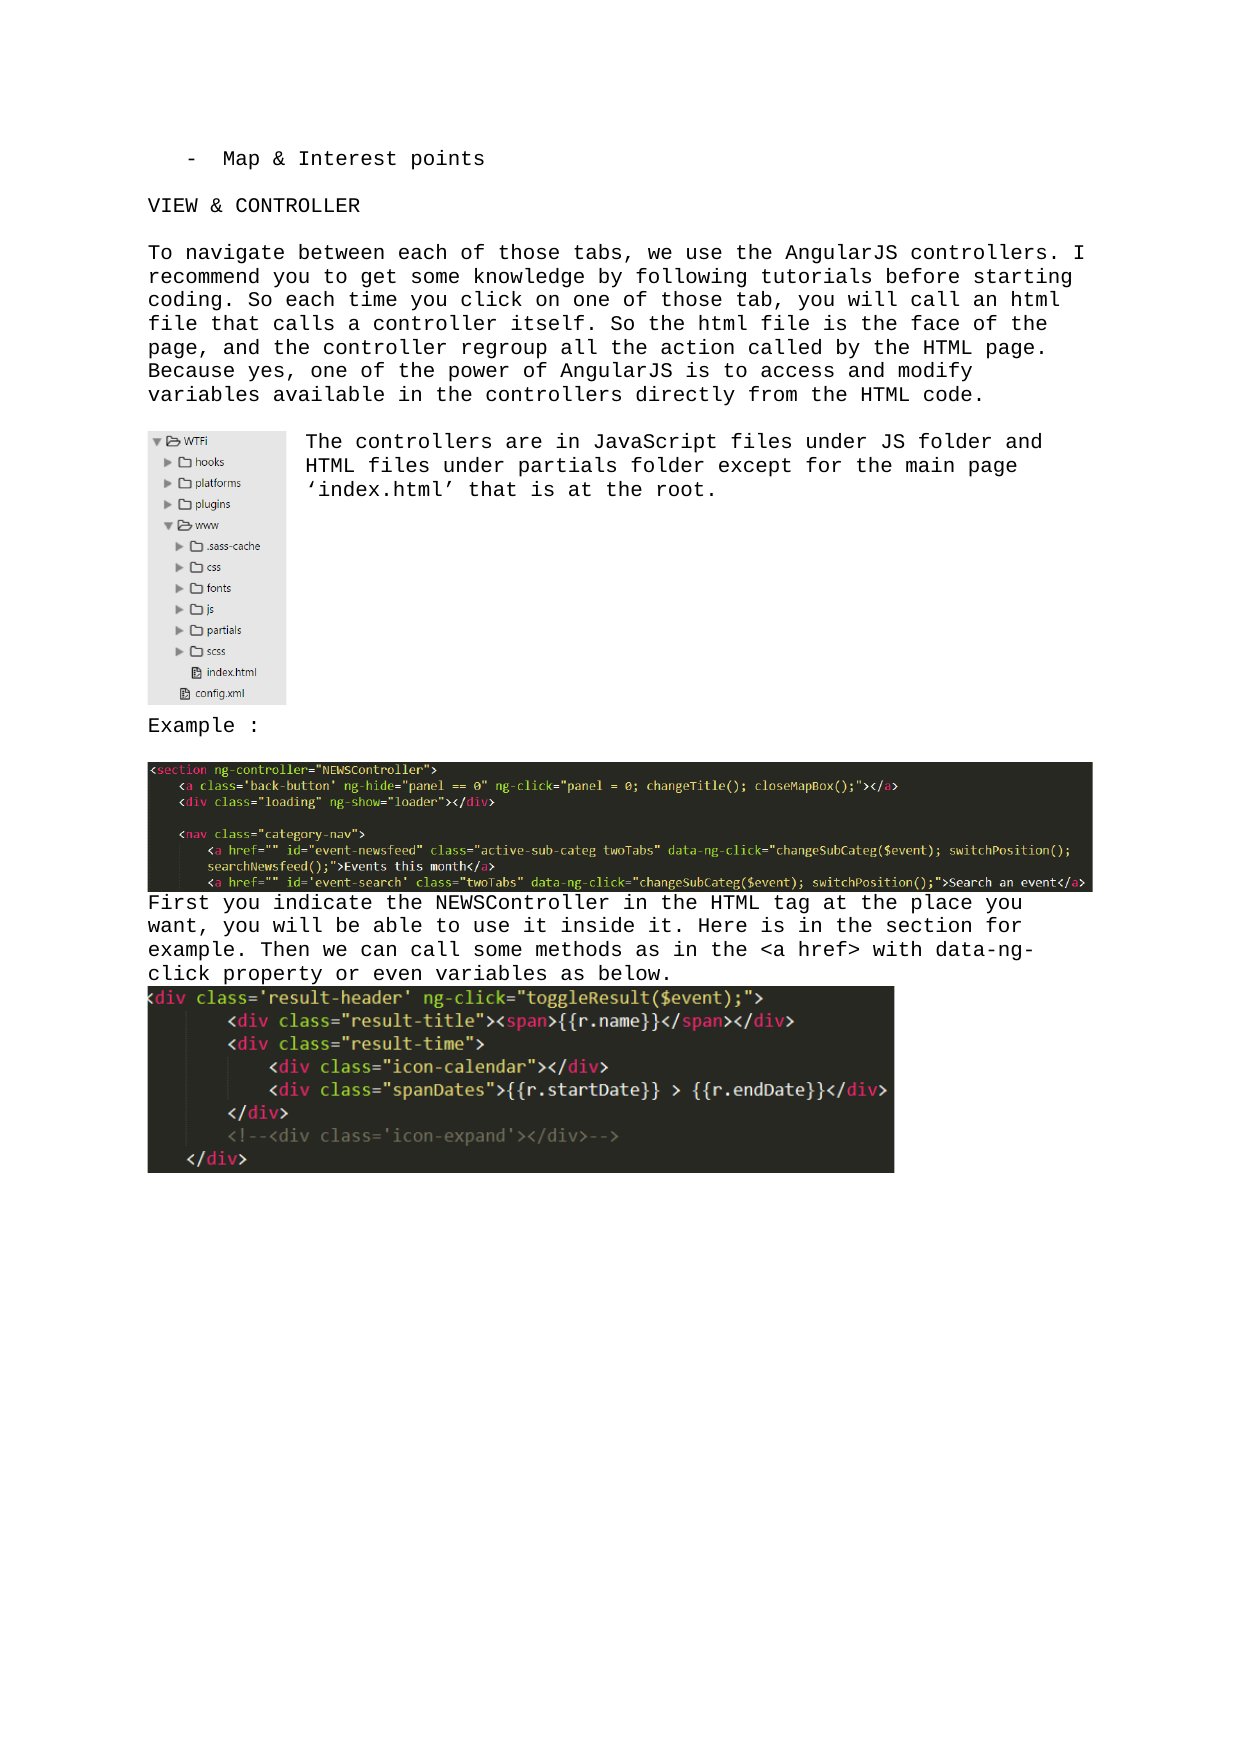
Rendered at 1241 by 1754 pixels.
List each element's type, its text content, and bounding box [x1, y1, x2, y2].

text First you indicate the NEWSController in the HTML tag at the place you want, you will be able to use it inside it. Here is in the section for example. Then we can call some methods as in the <a href> with data-ng-click property or even variables as below. [148, 892, 1093, 986]
picture [147, 986, 895, 1173]
list Map & Interest points [185, 148, 1093, 171]
text The controllers are in JavaScript files under JS folder and HTML files under partials folder except for the main page ‘index.html’ that is at the root. [287, 431, 1093, 502]
text Example : [148, 715, 1093, 739]
picture [147, 431, 287, 705]
text VIEW & CONTROLLER [148, 195, 1093, 218]
picture [147, 762, 1093, 892]
text To navigate between each of those tabs, we use the AngularJS controllers. I recommend you to get some knowledge by following tutorials before starting coding. So each time you click on one of those tab, you will call an html file that calls a controller itself. So the html file is the face of the page, and the controller regroup all the action called by the HTML page. Because yes, one of the power of AngularJS is to access and modify variables available in the controllers directly from the HTML code. [148, 242, 1093, 408]
